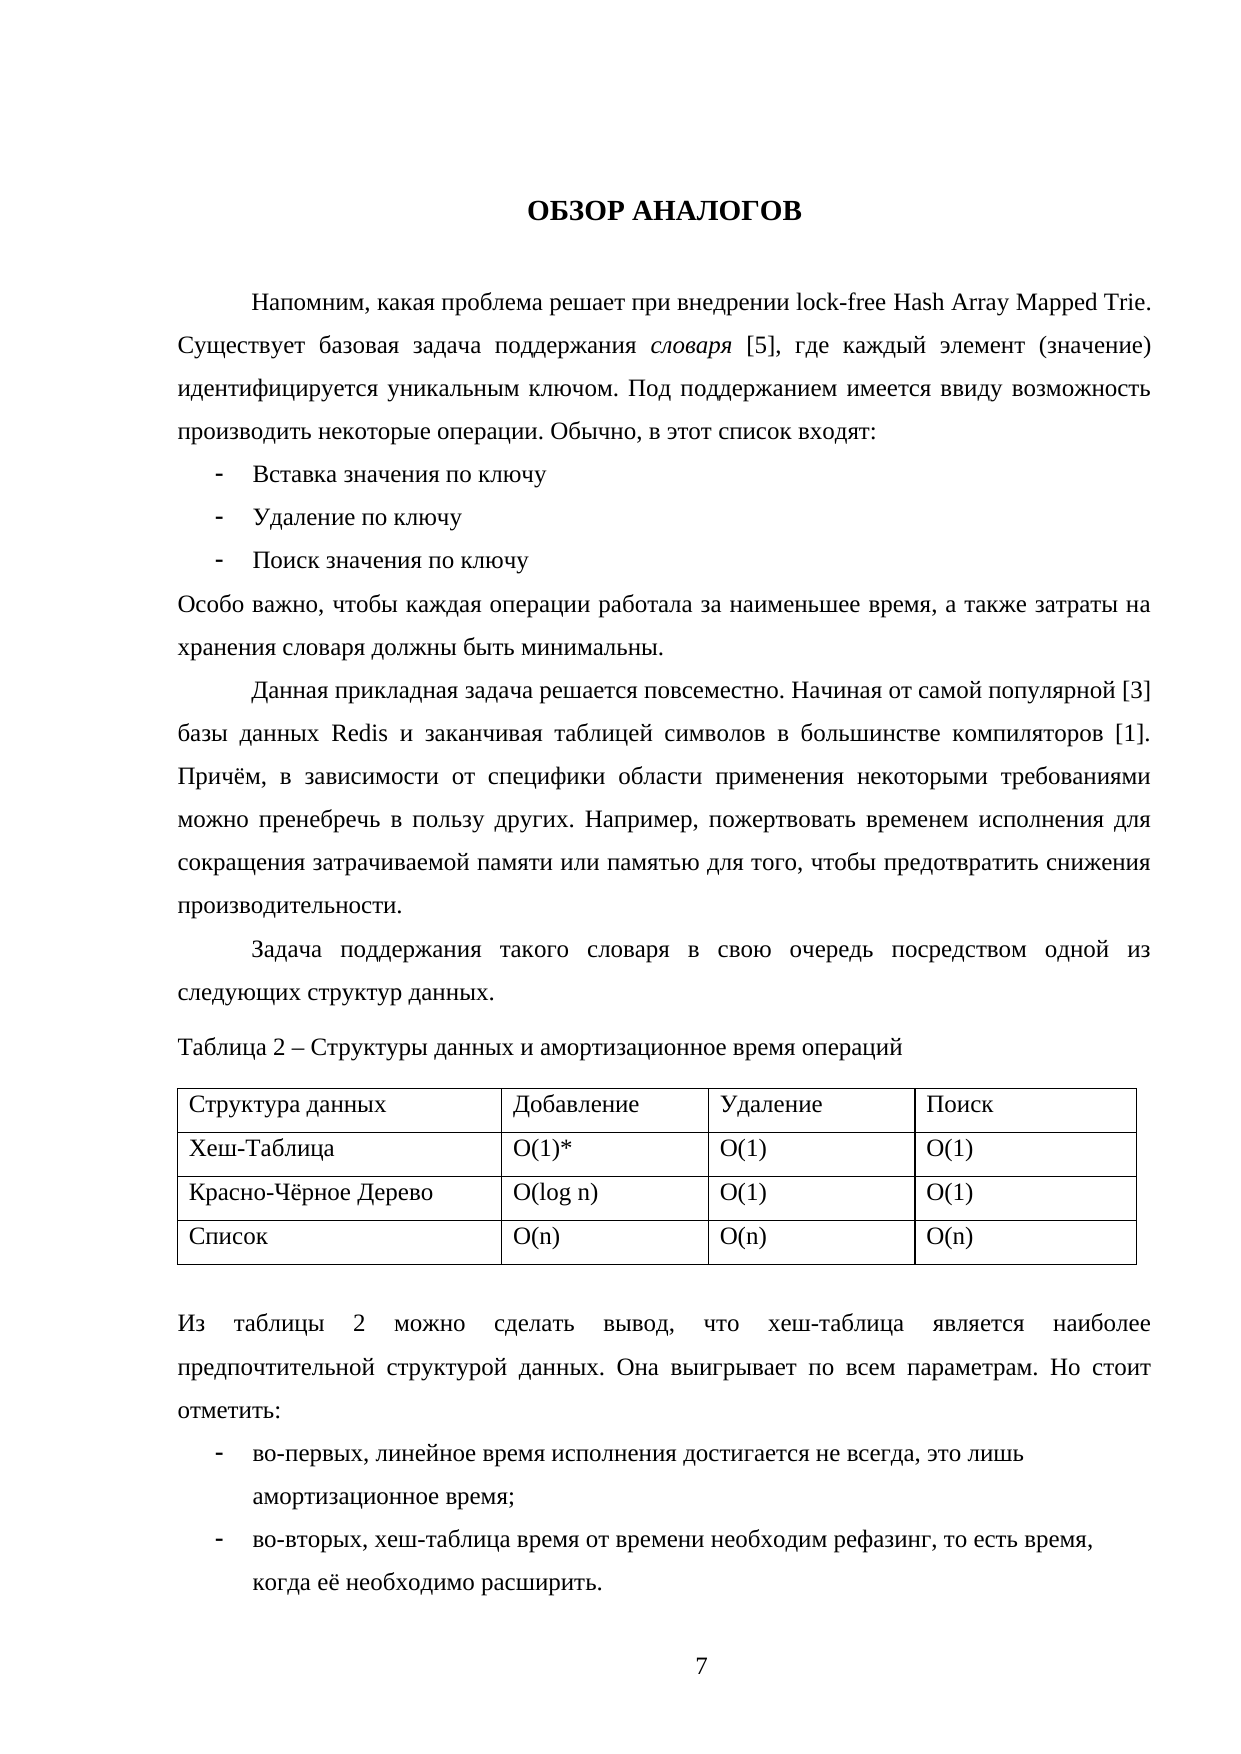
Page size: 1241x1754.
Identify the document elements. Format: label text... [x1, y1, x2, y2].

table_cell O(1) [916, 1177, 1136, 1220]
text Таблица 2 – Структуры данных и амортизационное время операций [177, 1032, 1152, 1061]
list Поиск значения по ключу [215, 546, 1152, 574]
table_cell O(1) [709, 1177, 914, 1220]
text Данная прикладная задача решается повсеместно. Начиная от самой популярной [3] базы данных Redis и заканчивая таблицей символов в большинстве компиляторов [1]. Причём, в зависимости от специфики области применения некоторыми требованиями можно пренебречь в пользу других. Например, пожертвовать временем исполнения для сокращения затрачиваемой памяти или памятью для того, чтобы предотвратить снижения производительности. [177, 675, 1152, 919]
text Из таблицы 2 можно сделать вывод, что хеш-таблица является наиболее предпочтительной структурой данных. Она выигрывает по всем параметрам. Но стоит отметить: [177, 1308, 1152, 1423]
table_cell O(1) [916, 1133, 1136, 1176]
list Вставка значения по ключу [215, 459, 1152, 488]
table_cell Список [178, 1221, 501, 1264]
table_cell O(n) [709, 1221, 914, 1264]
table_header Добавление [502, 1089, 708, 1132]
list во-первых, линейное время исполнения достигается не всегда, это лишь амортизационное время; [215, 1438, 1152, 1510]
table_cell O(n) [916, 1221, 1136, 1264]
text Напомним, какая проблема решает при внедрении lock-free Hash Array Mapped Trie. Существует базовая задача поддержания словаря [5], где каждый элемент (значение) идентифицируется уникальным ключом. Под поддержанием имеется ввиду возможность производить некоторые операции. Обычно, в этот список входят: [177, 287, 1152, 445]
table_header Структура данных [178, 1089, 501, 1132]
table_cell Красно-Чёрное Дерево [178, 1177, 501, 1220]
table_header Поиск [916, 1089, 1136, 1132]
table_cell O(1) [709, 1133, 914, 1176]
list Удаление по ключу [215, 502, 1152, 531]
table_cell Хеш-Таблица [178, 1133, 501, 1176]
table_cell O(n) [502, 1221, 708, 1264]
list во-вторых, хеш-таблица время от времени необходим рефазинг, то есть время, когда её необходимо расширить. [215, 1524, 1152, 1596]
table_header Удаление [709, 1089, 914, 1132]
subtitle ОБЗОР АНАЛОГОВ [177, 193, 1152, 227]
table_cell O(1)* [502, 1133, 708, 1176]
text Особо важно, чтобы каждая операции работала за наименьшее время, а также затраты на хранения словаря должны быть минимальны. [177, 589, 1152, 661]
text Задача поддержания такого словаря в свою очередь посредством одной из следующих структур данных. [177, 934, 1152, 1006]
table_cell O(log n) [502, 1177, 708, 1220]
